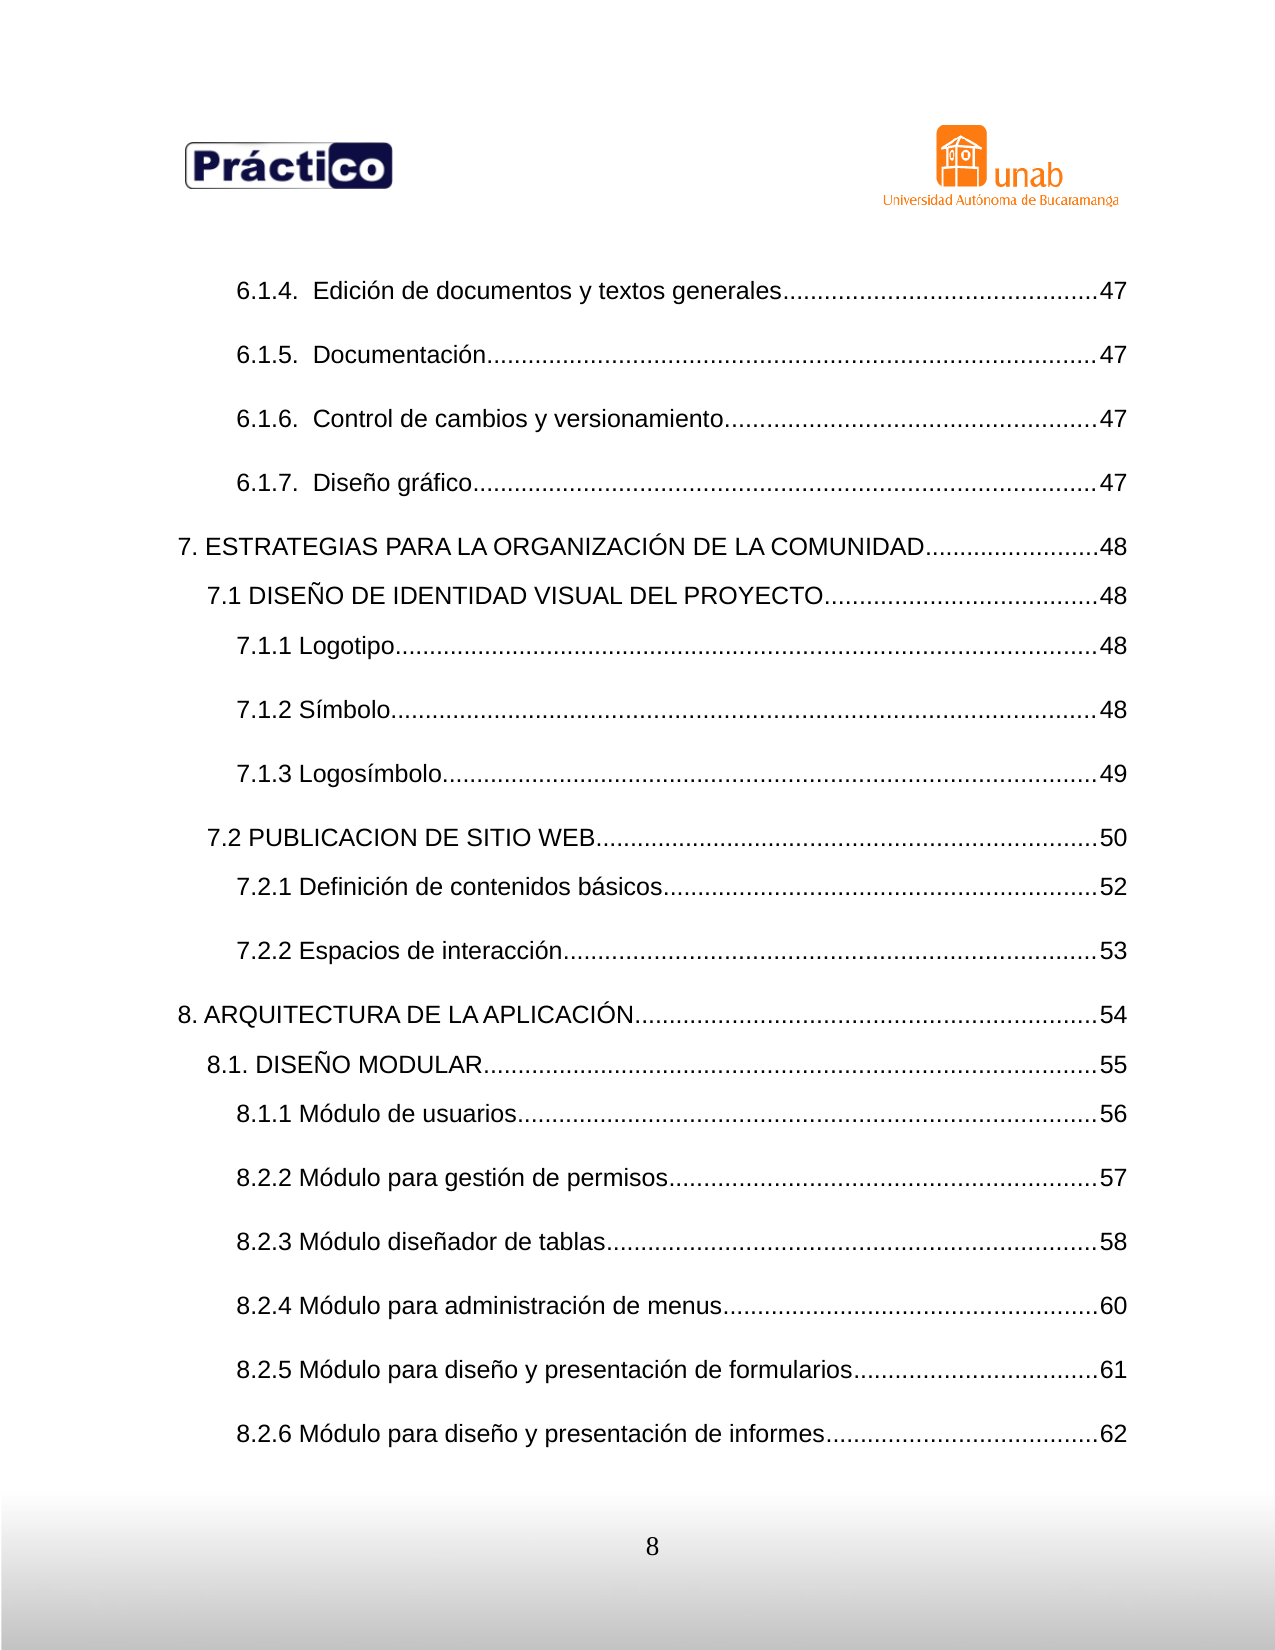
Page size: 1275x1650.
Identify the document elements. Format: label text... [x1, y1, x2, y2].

text 6.1.5. Documentación 47 [236, 340, 1127, 369]
text 8.1. DISEÑO MODULAR 55 [207, 1050, 1127, 1079]
text 7.1 DISEÑO DE IDENTIDAD VISUAL DEL PROYECTO 48 [207, 581, 1127, 610]
text 8.2.3 Módulo diseñador de tablas 58 [236, 1227, 1127, 1256]
text 8.2.2 Módulo para gestión de permisos 57 [236, 1163, 1127, 1192]
text 6.1.7. Diseño gráfico 47 [236, 468, 1127, 497]
text 8.1.1 Módulo de usuarios 56 [236, 1099, 1127, 1128]
picture [883, 125, 1119, 207]
text 7.2.1 Definición de contenidos básicos 52 [236, 872, 1127, 901]
text 8.2.4 Módulo para administración de menus 60 [236, 1291, 1127, 1320]
text 8. ARQUITECTURA DE LA APLICACIÓN 54 [177, 1000, 1127, 1029]
picture [1, 1472, 1275, 1650]
text 7.2.2 Espacios de interacción 53 [236, 936, 1127, 965]
text 7. ESTRATEGIAS PARA LA ORGANIZACIÓN DE LA COMUNIDAD 48 [177, 532, 1127, 561]
text 8.2.5 Módulo para diseño y presentación de formularios 61 [236, 1355, 1127, 1384]
text 6.1.4. Edición de documentos y textos generales 47 [236, 276, 1127, 305]
text 7.1.2 Símbolo 48 [236, 695, 1127, 724]
text 6.1.6. Control de cambios y versionamiento 47 [236, 404, 1127, 433]
text 7.2 PUBLICACION DE SITIO WEB 50 [207, 823, 1127, 852]
text 7.1.1 Logotipo 48 [236, 631, 1127, 660]
picture [182, 140, 395, 191]
text 7.1.3 Logosímbolo 49 [236, 759, 1127, 788]
text 8.2.6 Módulo para diseño y presentación de informes 62 [236, 1419, 1127, 1448]
